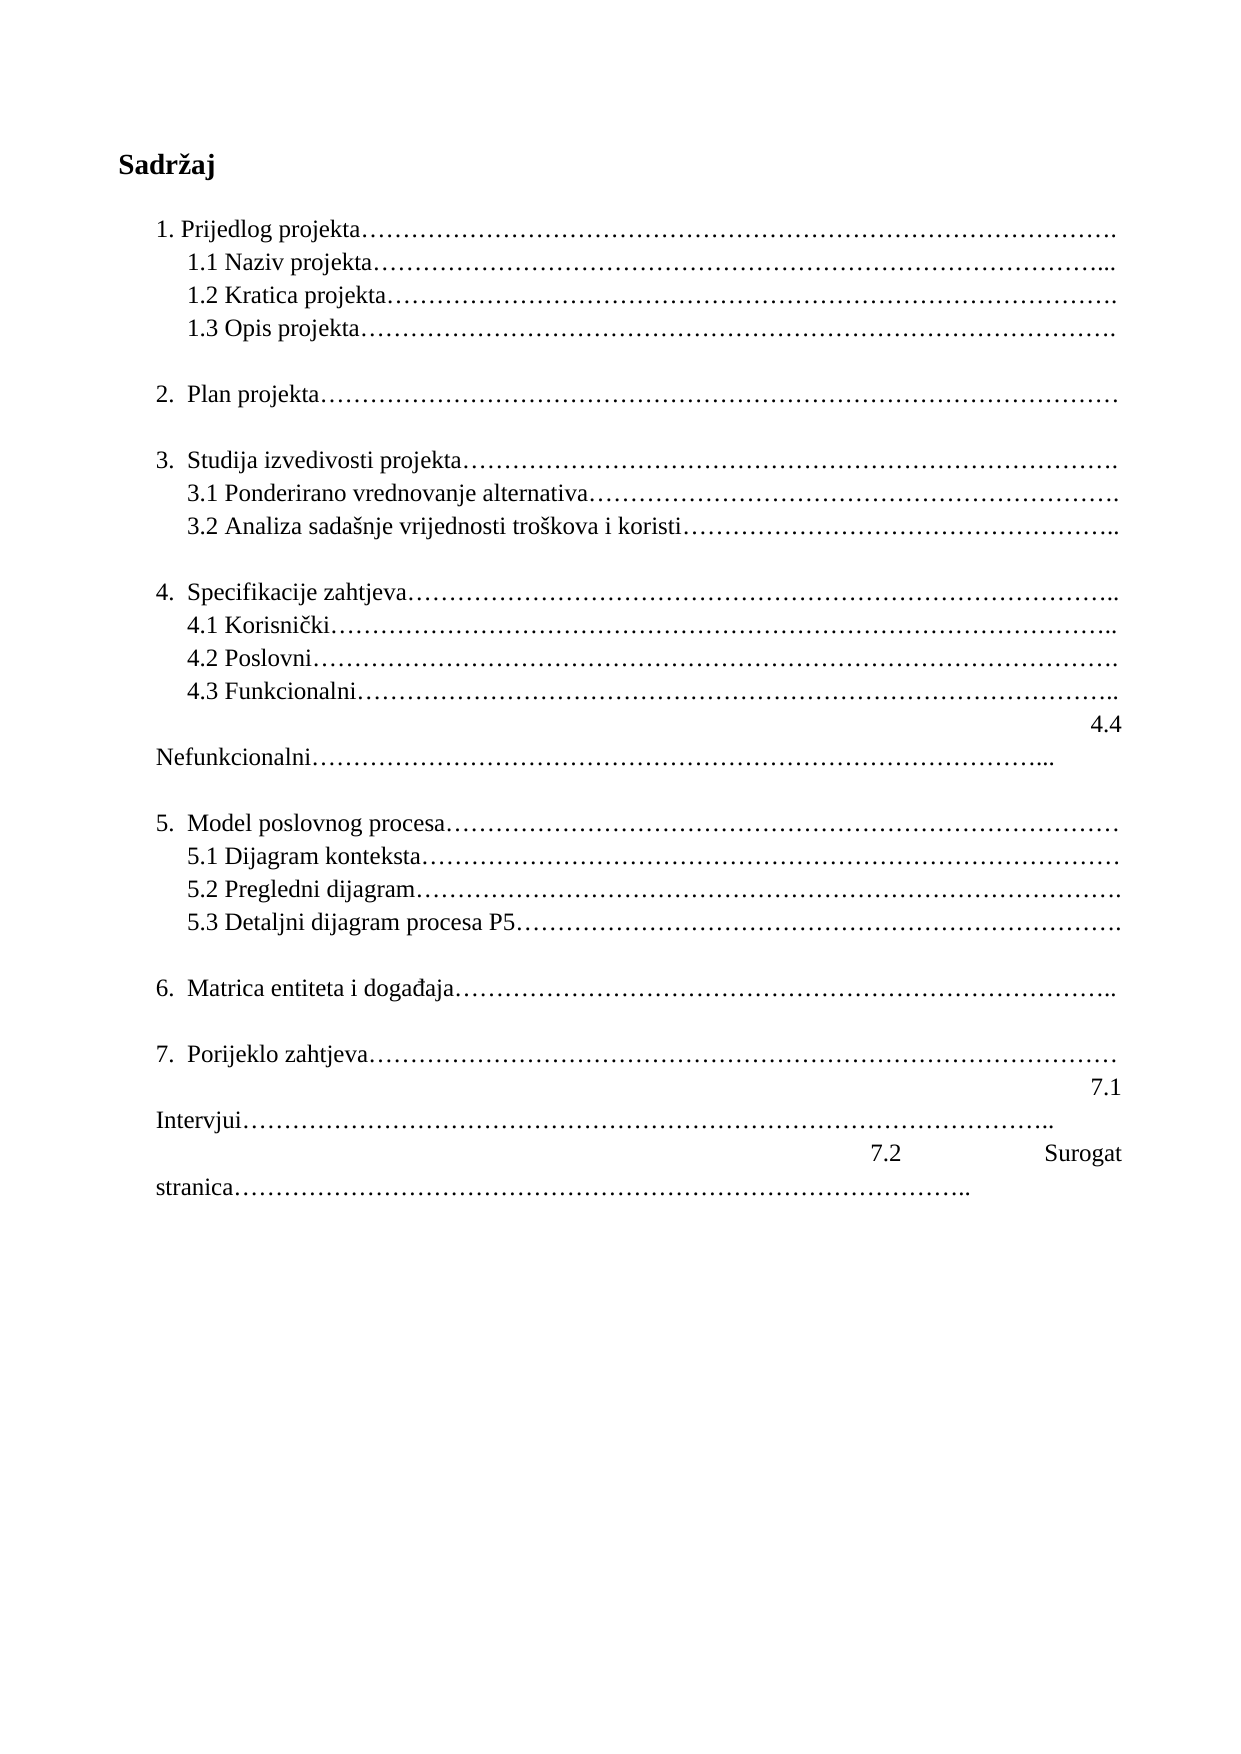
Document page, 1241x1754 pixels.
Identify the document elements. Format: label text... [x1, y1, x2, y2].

text Sadržaj [118, 147, 1122, 180]
text 4.1 Korisnički………………………………………………………………………………….. [156, 610, 1122, 639]
text 6. Matrica entiteta i događaja…………………………………………………………………….. [156, 973, 1122, 1002]
text 5.1 Dijagram konteksta………………………………………………………………………… [156, 841, 1122, 870]
text 4.2 Poslovni……………………………………………………………………………………. [156, 643, 1122, 672]
text 7.1 Intervjui…………………………………………………………………………………….. [156, 1072, 1122, 1134]
text 2. Plan projekta…………………………………………………………………………………… [156, 379, 1122, 408]
text 1.2 Kratica projekta……………………………………………………………………………. [156, 280, 1122, 309]
text 5. Model poslovnog procesa……………………………………………………………………… [156, 808, 1122, 837]
text 1.1 Naziv projekta……………………………………………………………………………... [156, 247, 1122, 276]
text 1. Prijedlog projekta………………………………………………………………………………. [156, 214, 1122, 243]
text 4.3 Funkcionalni……………………………………………………………………………….. [156, 676, 1122, 705]
text 1.3 Opis projekta………………………………………………………………………………. [156, 313, 1122, 342]
text 4.4 Nefunkcionalni……………………………………………………………………………... [156, 709, 1122, 771]
text 4. Specifikacije zahtjeva………………………………………………………………………….. [156, 577, 1122, 606]
text 3. Studija izvedivosti projekta……………………………………………………………………. [156, 445, 1122, 474]
text 3.1 Ponderirano vrednovanje alternativa………………………………………………………. [156, 478, 1122, 507]
text 3.2 Analiza sadašnje vrijednosti troškova i koristi…………………………………………….. [156, 511, 1122, 540]
text 5.2 Pregledni dijagram…………………………………………………………………………. [156, 874, 1122, 903]
text 7.2 Surogat stranica…………………………………………………………………………….. [156, 1138, 1122, 1200]
text 5.3 Detaljni dijagram procesa P5………………………………………………………………. [156, 907, 1122, 936]
text 7. Porijeklo zahtjeva……………………………………………………………………………… [156, 1039, 1122, 1068]
